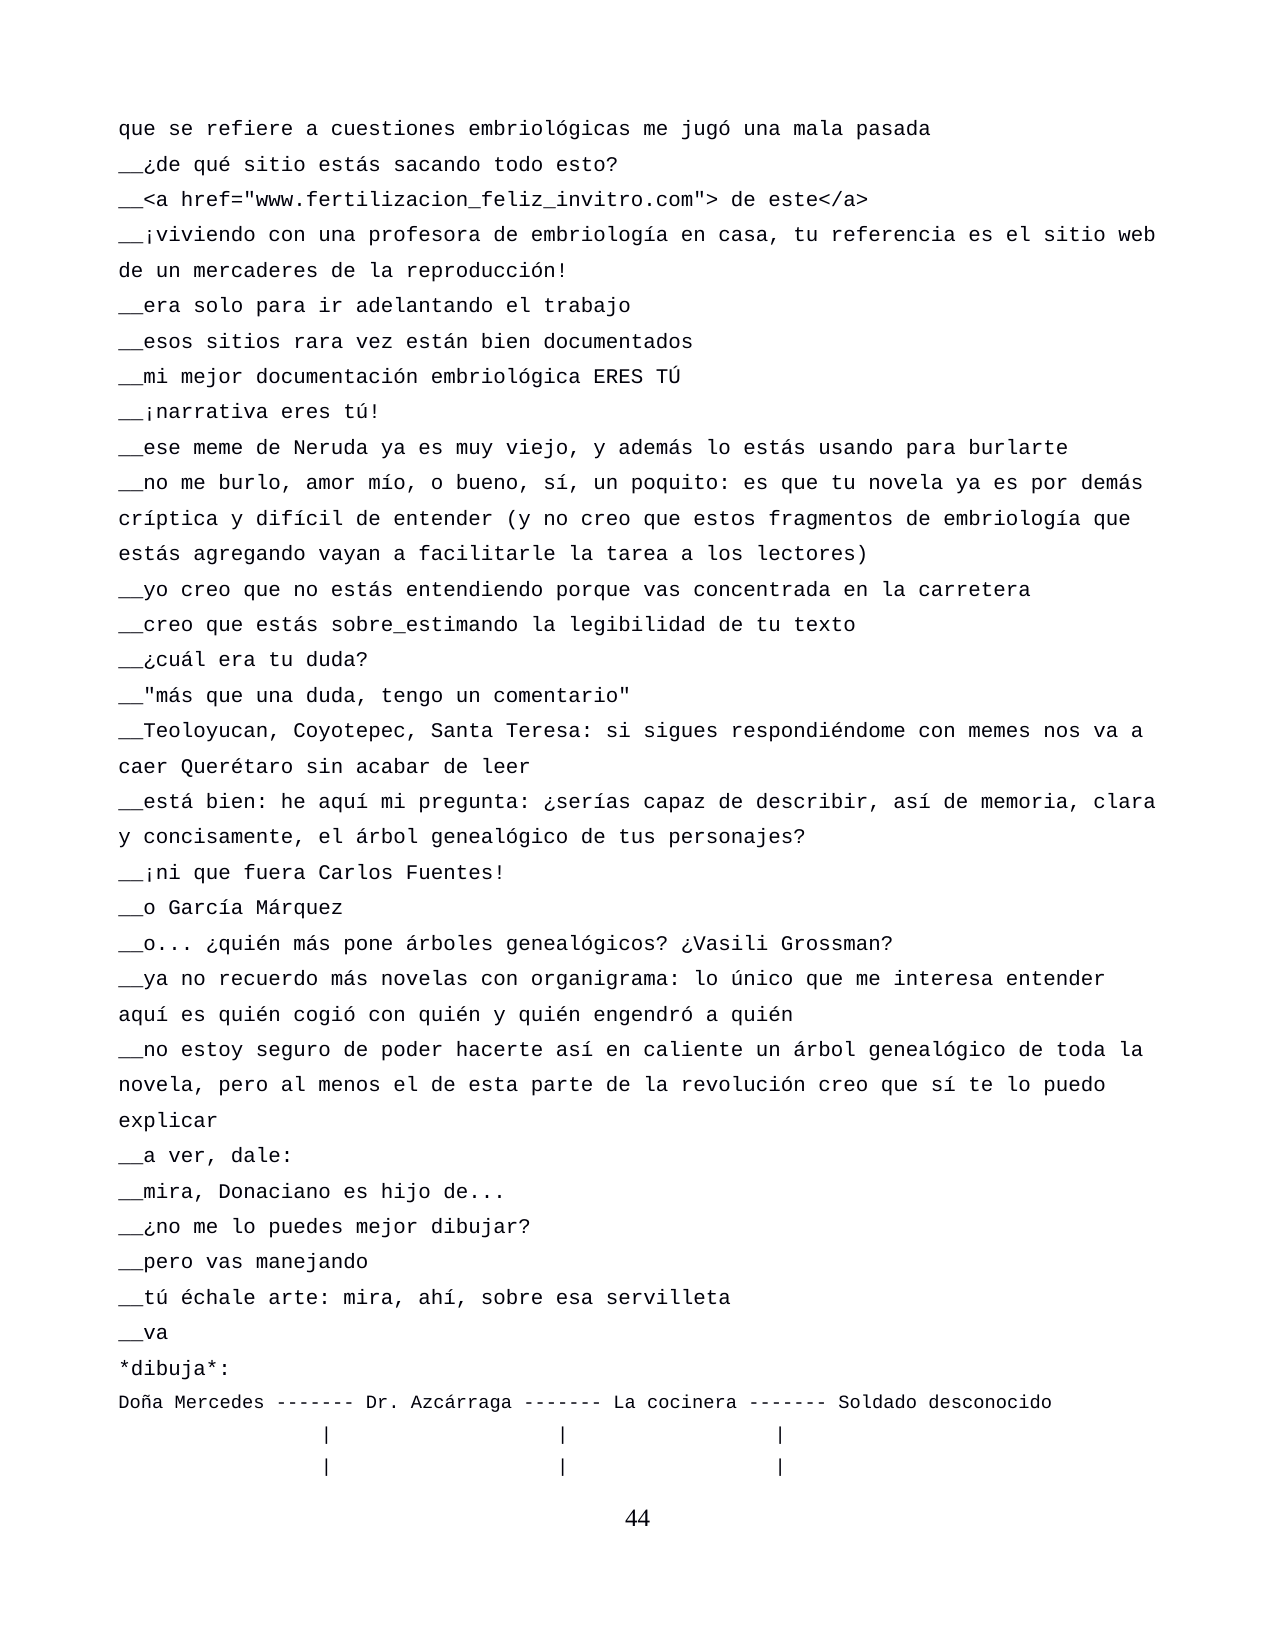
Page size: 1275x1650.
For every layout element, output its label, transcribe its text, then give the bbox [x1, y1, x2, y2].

text __mi mejor documentación embriológica ERES TÚ [118, 366, 1157, 390]
text __¿cuál era tu duda? [118, 649, 1157, 673]
text Doña Mercedes ------- Dr. Azcárraga ------- La cocinera ------- Soldado desconocido [118, 1393, 1157, 1414]
text __está bien: he aquí mi pregunta: ¿serías capaz de describir, así de memoria, clara y concisamente, el árbol genealógico de tus personajes? [118, 791, 1157, 850]
text __creo que estás sobre_estimando la legibilidad de tu texto [118, 614, 1157, 638]
text __<a href="www.fertilizacion_feliz_invitro.com"> de este</a> [118, 189, 1157, 213]
text __¿no me lo puedes mejor dibujar? [118, 1216, 1157, 1240]
text __yo creo que no estás entendiendo porque vas concentrada en la carretera [118, 578, 1157, 602]
text __¿de qué sitio estás sacando todo esto? [118, 153, 1157, 177]
text __era solo para ir adelantando el trabajo __esos sitios rara vez están bien documentados [118, 295, 1157, 354]
text __mira, Donaciano es hijo de... [118, 1181, 1157, 1204]
text __ese meme de Neruda ya es muy viejo, y además lo estás usando para burlarte [118, 437, 1157, 461]
text __¡narrativa eres tú! [118, 401, 1157, 425]
text __ya no recuerdo más novelas con organigrama: lo único que me interesa entender aquí es quién cogió con quién y quién engendró a quién [118, 968, 1157, 1027]
text __Teoloyucan, Coyotepec, Santa Teresa: si sigues respondiéndome con memes nos va a caer Querétaro sin acabar de leer [118, 720, 1157, 779]
text __va [118, 1322, 1157, 1346]
text __no estoy seguro de poder hacerte así en caliente un árbol genealógico de toda la novela, pero al menos el de esta parte de la revolución creo que sí te lo puedo explicar [118, 1039, 1157, 1133]
text __no me burlo, amor mío, o bueno, sí, un poquito: es que tu novela ya es por demás críptica y difícil de entender (y no creo que estos fragmentos de embriología que estás agregando vayan a facilitarle la tarea a los lectores) [118, 472, 1157, 567]
text __¡viviendo con una profesora de embriología en casa, tu referencia es el sitio web de un mercaderes de la reproducción! [118, 224, 1157, 283]
text | | | [118, 1457, 1157, 1478]
text __¡ni que fuera Carlos Fuentes! [118, 862, 1157, 886]
text __o... ¿quién más pone árboles genealógicos? ¿Vasili Grossman? [118, 933, 1157, 956]
text *dibuja*: [118, 1358, 1157, 1381]
text que se refiere a cuestiones embriológicas me jugó una mala pasada [118, 118, 1157, 142]
text __a ver, dale: [118, 1145, 1157, 1169]
text __tú échale arte: mira, ahí, sobre esa servilleta [118, 1287, 1157, 1311]
text __o García Márquez [118, 897, 1157, 921]
text | | | [118, 1425, 1157, 1446]
text __"más que una duda, tengo un comentario" [118, 685, 1157, 708]
text __pero vas manejando [118, 1251, 1157, 1275]
